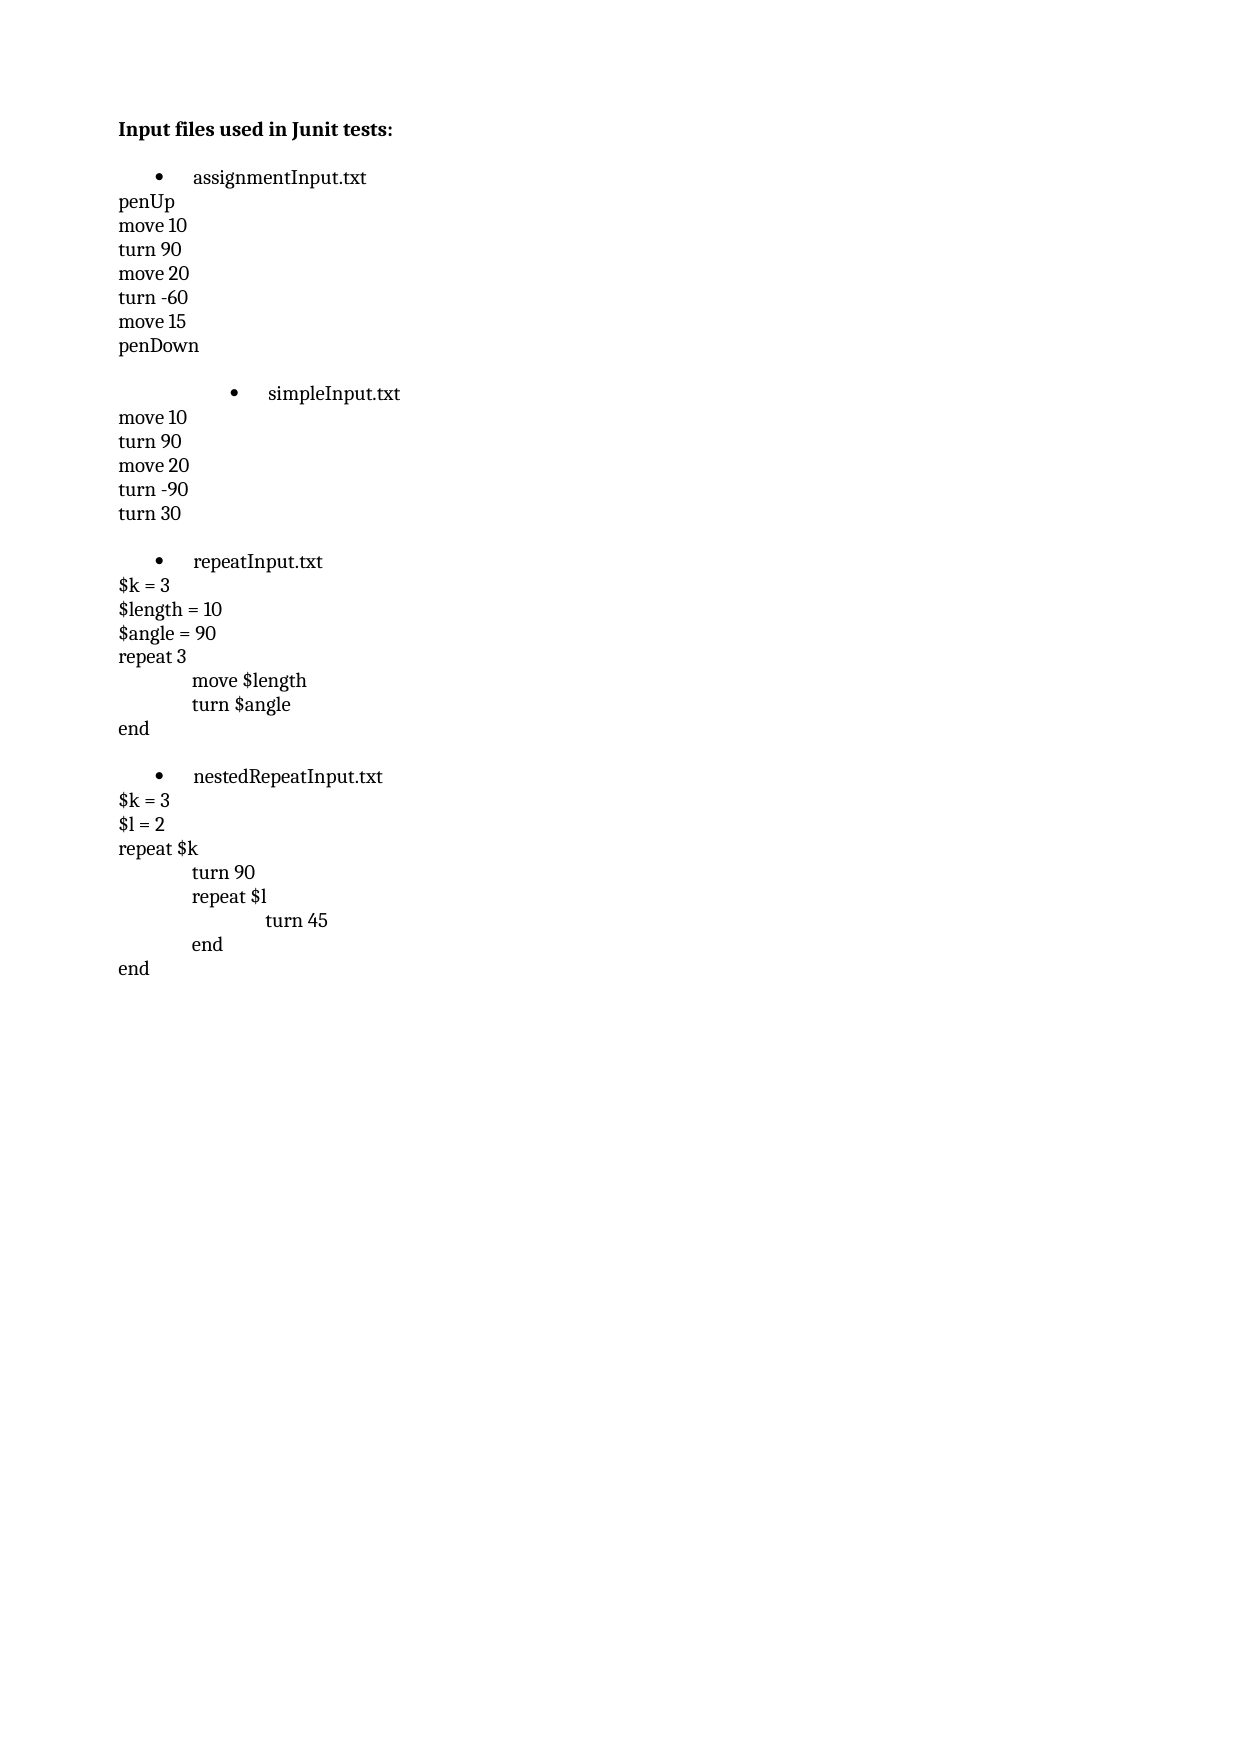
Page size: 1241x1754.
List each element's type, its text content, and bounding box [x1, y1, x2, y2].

text repeat 3 [118, 645, 1122, 669]
text move 15 [118, 310, 1122, 334]
text turn 90 [118, 238, 1122, 262]
text move $length [118, 669, 1122, 693]
text move 20 [118, 262, 1122, 286]
list nestedRepeatInput.txt [156, 765, 1122, 789]
text $k = 3 [118, 573, 1122, 597]
text $k = 3 [118, 789, 1122, 813]
text repeat $l [118, 885, 1122, 909]
list repeatInput.txt [156, 549, 1122, 573]
text turn 30 [118, 501, 1122, 525]
text turn 90 [118, 429, 1122, 453]
text turn 90 [118, 861, 1122, 885]
text move 10 [118, 214, 1122, 238]
text move 20 [118, 453, 1122, 477]
text turn -60 [118, 286, 1122, 310]
text penUp [118, 190, 1122, 214]
text move 10 [118, 406, 1122, 429]
text repeat $k [118, 837, 1122, 861]
text $angle = 90 [118, 621, 1122, 645]
text $length = 10 [118, 597, 1122, 621]
text Input files used in Junit tests: [118, 118, 1122, 142]
text end [118, 717, 1122, 741]
text penDown [118, 334, 1122, 358]
text end [118, 933, 1122, 957]
list assignmentInput.txt [156, 166, 1122, 190]
text end [118, 957, 1122, 981]
text turn 45 [118, 909, 1122, 933]
list simpleInput.txt [231, 382, 1122, 406]
text turn $angle [118, 693, 1122, 717]
text turn -90 [118, 477, 1122, 501]
text $l = 2 [118, 813, 1122, 837]
